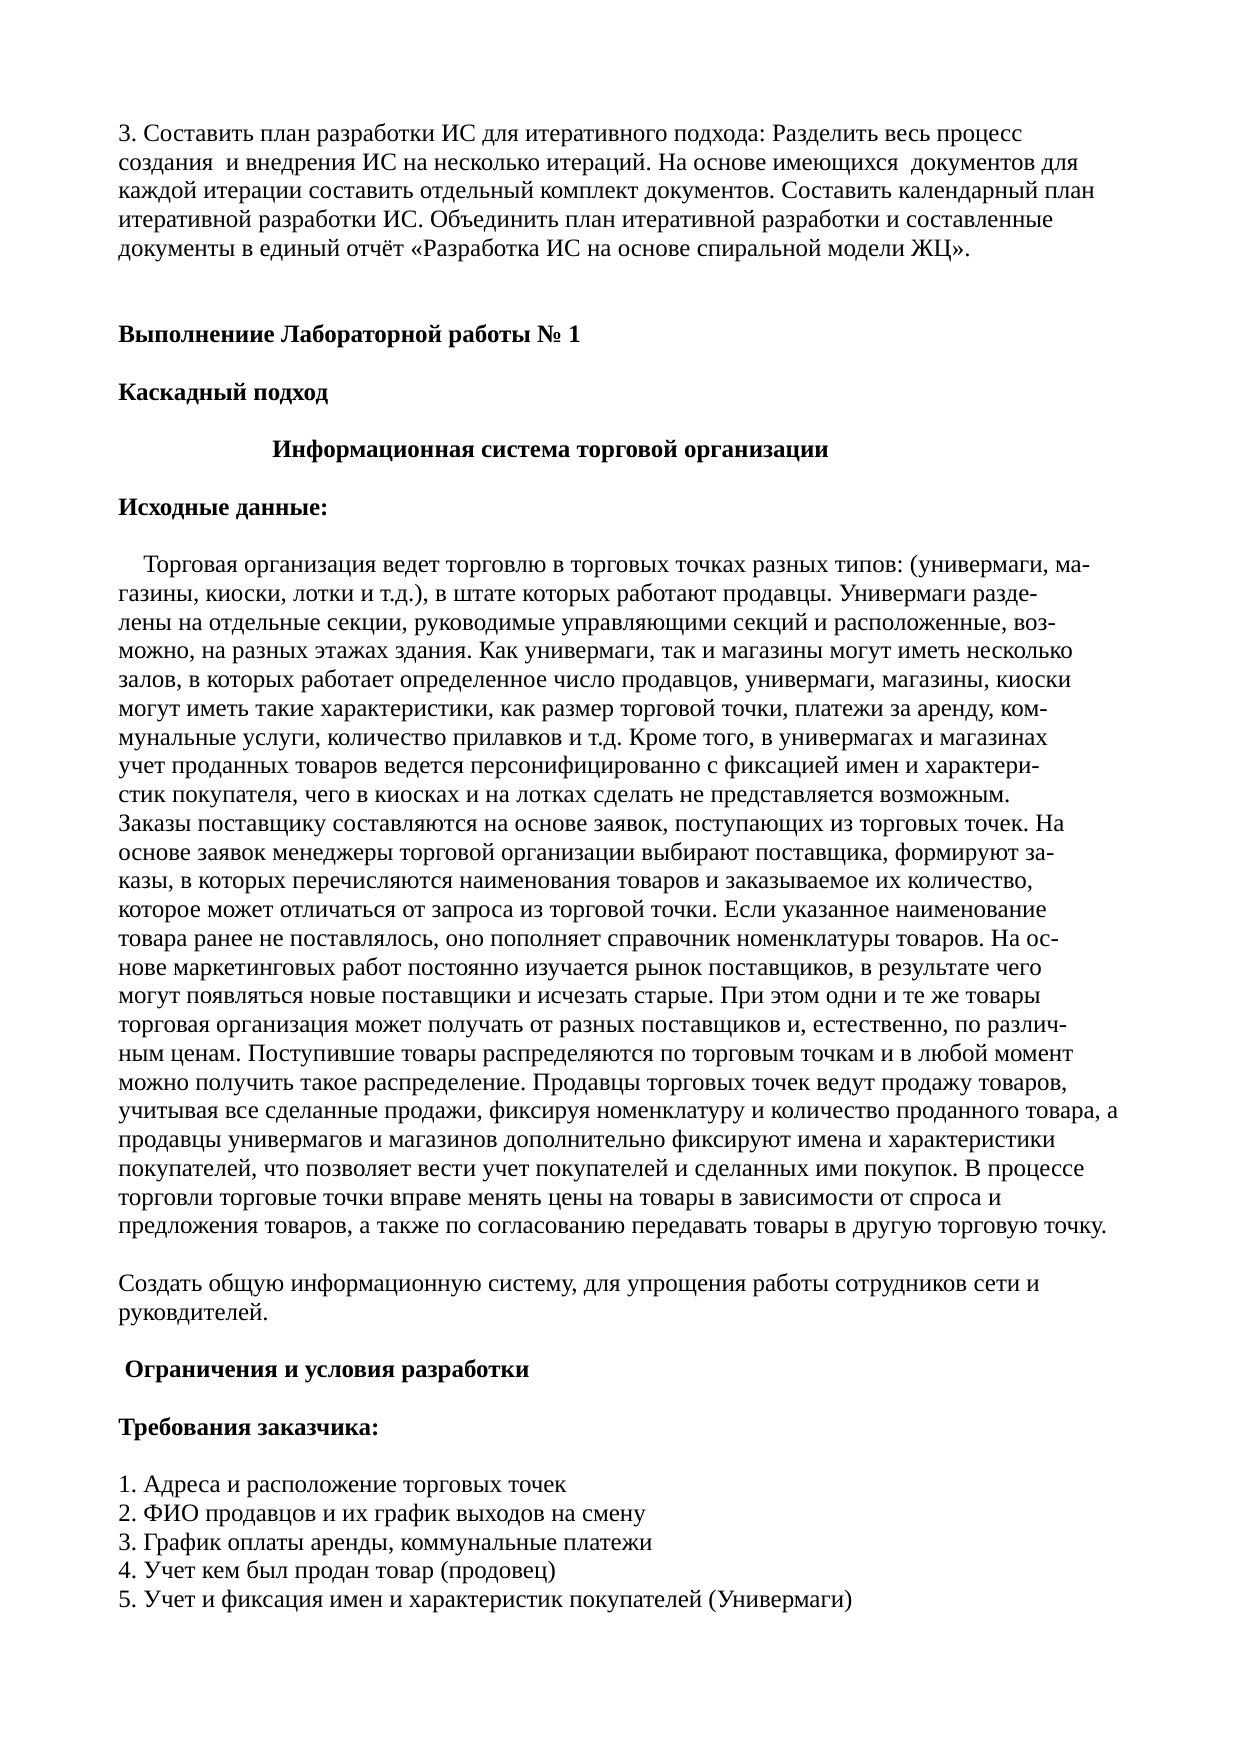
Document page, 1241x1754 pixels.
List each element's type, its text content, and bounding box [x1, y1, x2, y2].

text нове маркетинговых работ постоянно изучается рынок поставщиков, в результате чего [118, 952, 1122, 981]
text стик покупателя, чего в киосках и на лотках сделать не представляется возможным. [118, 779, 1122, 808]
text можно, на разных этажах здания. Как универмаги, так и магазины могут иметь несколько [118, 636, 1122, 664]
text залов, в которых работает определенное число продавцов, универмаги, магазины, киоски [118, 664, 1122, 693]
text могут иметь такие характеристики, как размер торговой точки, платежи за аренду, ком- [118, 693, 1122, 722]
text 4. Учет кем был продан товар (продовец) [118, 1556, 1122, 1584]
text которое может отличаться от запроса из торговой точки. Если указанное наименование [118, 894, 1122, 923]
text мунальные услуги, количество прилавков и т.д. Кроме того, в универмагах и магазинах [118, 722, 1122, 751]
text Ограничения и условия разработки [118, 1354, 1122, 1383]
text ным ценам. Поступившие товары распределяются по торговым точкам и в любой момент можно получить такое распределение. Продавцы торговых точек ведут продажу товаров, учитывая все сделанные продажи, фиксируя номенклатуру и количество проданного товара, а продавцы универмагов и магазинов дополнительно фиксируют имена и характеристики покупателей, что позволяет вести учет покупателей и сделанных ими покупок. В процессе торговли торговые точки вправе менять цены на товары в зависимости от спроса и предложения товаров, а также по согласованию передавать товары в другую торговую точку. [118, 1038, 1122, 1239]
text 3. График оплаты аренды, коммунальные платежи [118, 1527, 1122, 1556]
text могут появляться новые поставщики и исчезать старые. При этом одни и те же товары [118, 981, 1122, 1009]
text Каскадный подход [118, 377, 1122, 406]
text 3. Составить план разработки ИС для итеративного подхода: Разделить весь процесс создания и внедрения ИС на несколько итераций. На основе имеющихся документов для каждой итерации составить отдельный комплект документов. Составить календарный план итеративной разработки ИС. Объединить план итеративной разработки и составленные документы в единый отчёт «Разработка ИС на основе спиральной модели ЖЦ». [118, 118, 1122, 262]
text 2. ФИО продавцов и их график выходов на смену [118, 1498, 1122, 1527]
text Исходные данные: [118, 492, 1122, 521]
text Выполнениие Лабораторной работы № 1 [118, 319, 1122, 348]
text 5. Учет и фиксация имен и характеристик покупателей (Универмаги) [118, 1584, 1122, 1613]
text Информационная система торговой организации [118, 434, 1122, 463]
text Торговая организация ведет торговлю в торговых точках разных типов: (универмаги, ма- [118, 549, 1122, 578]
text учет проданных товаров ведется персонифицированно с фиксацией имен и характери- [118, 751, 1122, 779]
text лены на отдельные секции, руководимые управляющими секций и расположенные, воз- [118, 607, 1122, 636]
text торговая организация может получать от разных поставщиков и, естественно, по различ- [118, 1009, 1122, 1038]
text товара ранее не поставлялось, оно пополняет справочник номенклатуры товаров. На ос- [118, 923, 1122, 952]
text 1. Адреса и расположение торговых точек [118, 1469, 1122, 1498]
text основе заявок менеджеры торговой организации выбирают поставщика, формируют за- [118, 837, 1122, 866]
text Создать общую информационную систему, для упрощения работы сотрудников сети и руковдителей. [118, 1268, 1122, 1326]
text казы, в которых перечисляются наименования товаров и заказываемое их количество, [118, 866, 1122, 894]
text газины, киоски, лотки и т.д.), в штате которых работают продавцы. Универмаги разде- [118, 578, 1122, 607]
text Требования заказчика: [118, 1412, 1122, 1441]
text Заказы поставщику составляются на основе заявок, поступающих из торговых точек. На [118, 808, 1122, 837]
